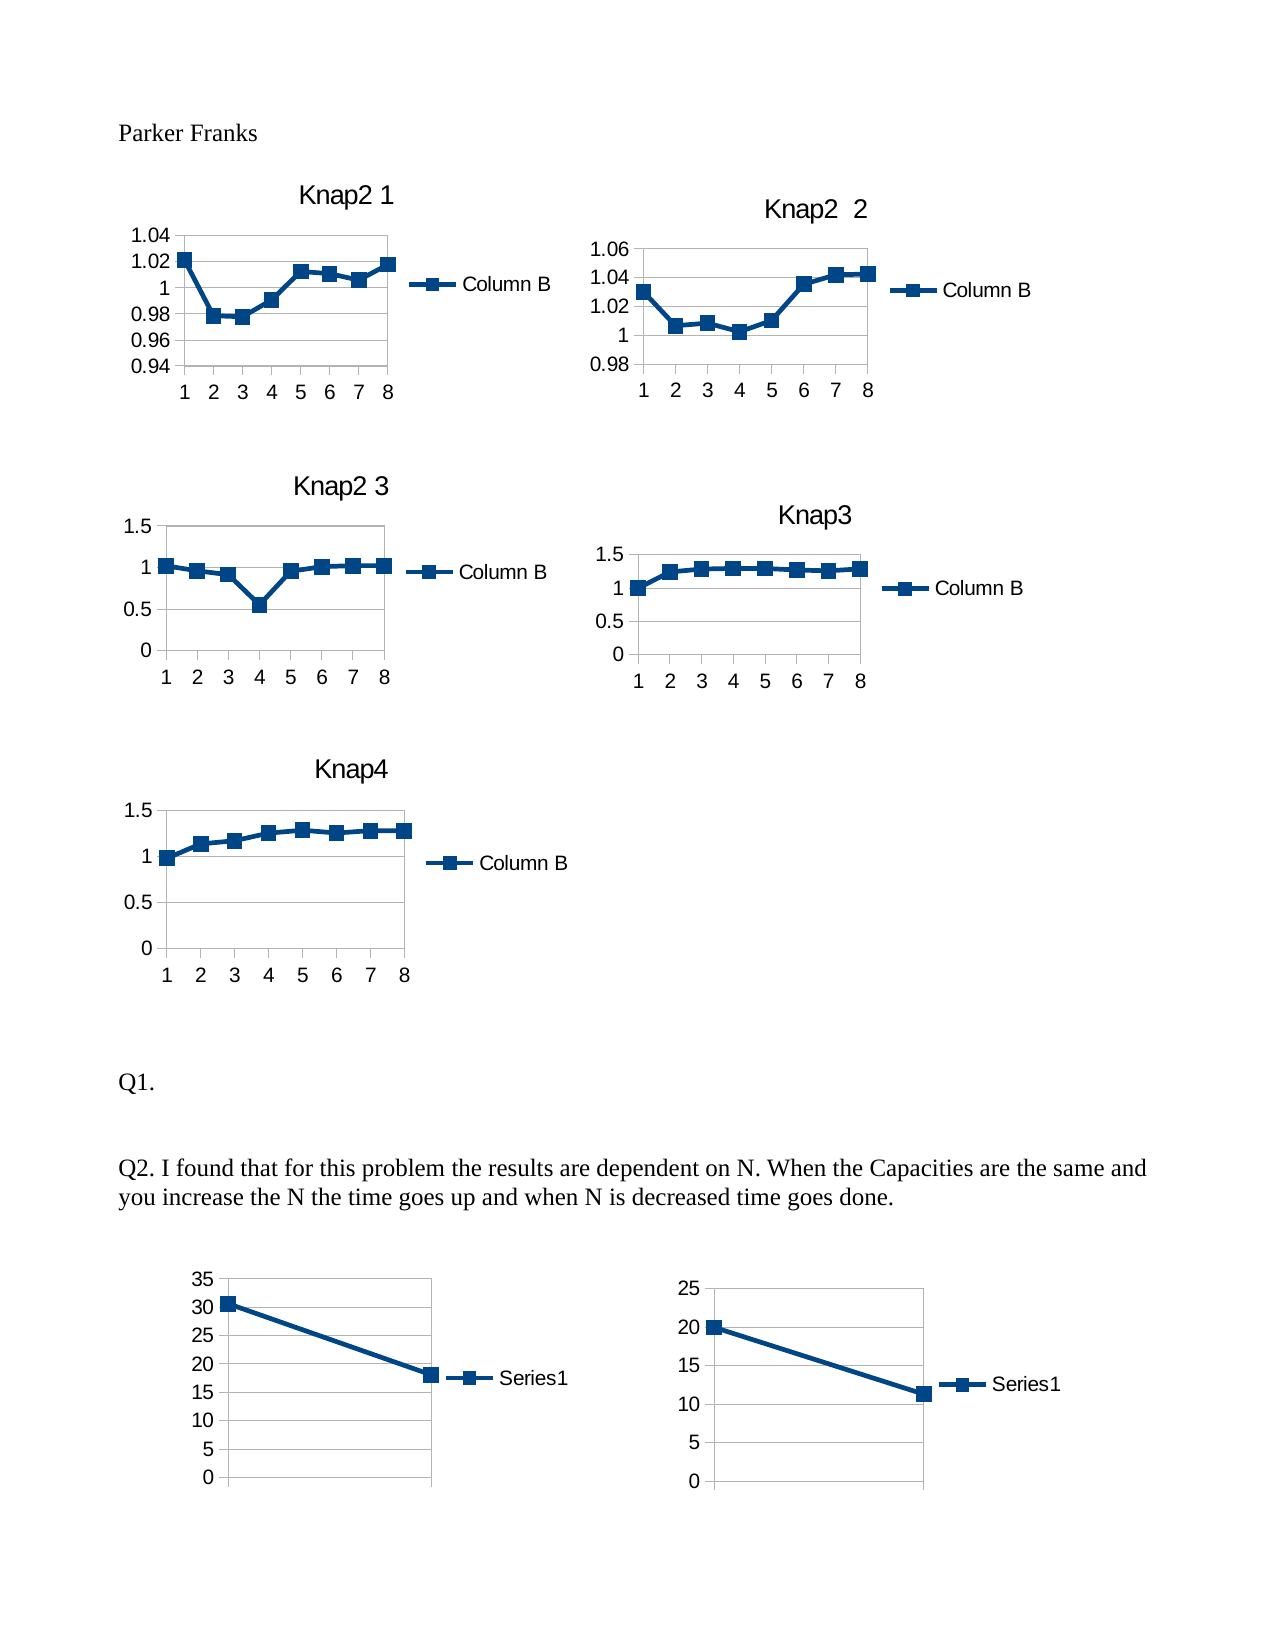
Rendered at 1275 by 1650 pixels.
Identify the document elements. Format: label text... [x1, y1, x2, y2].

text Q1. [118, 1067, 1157, 1096]
text Parker Franks [118, 118, 1157, 147]
text Q2. I found that for this problem the results are dependent on N. When the Capacities are the same and you increase the N the time goes up and when N is decreased time goes done. [118, 1153, 1157, 1211]
